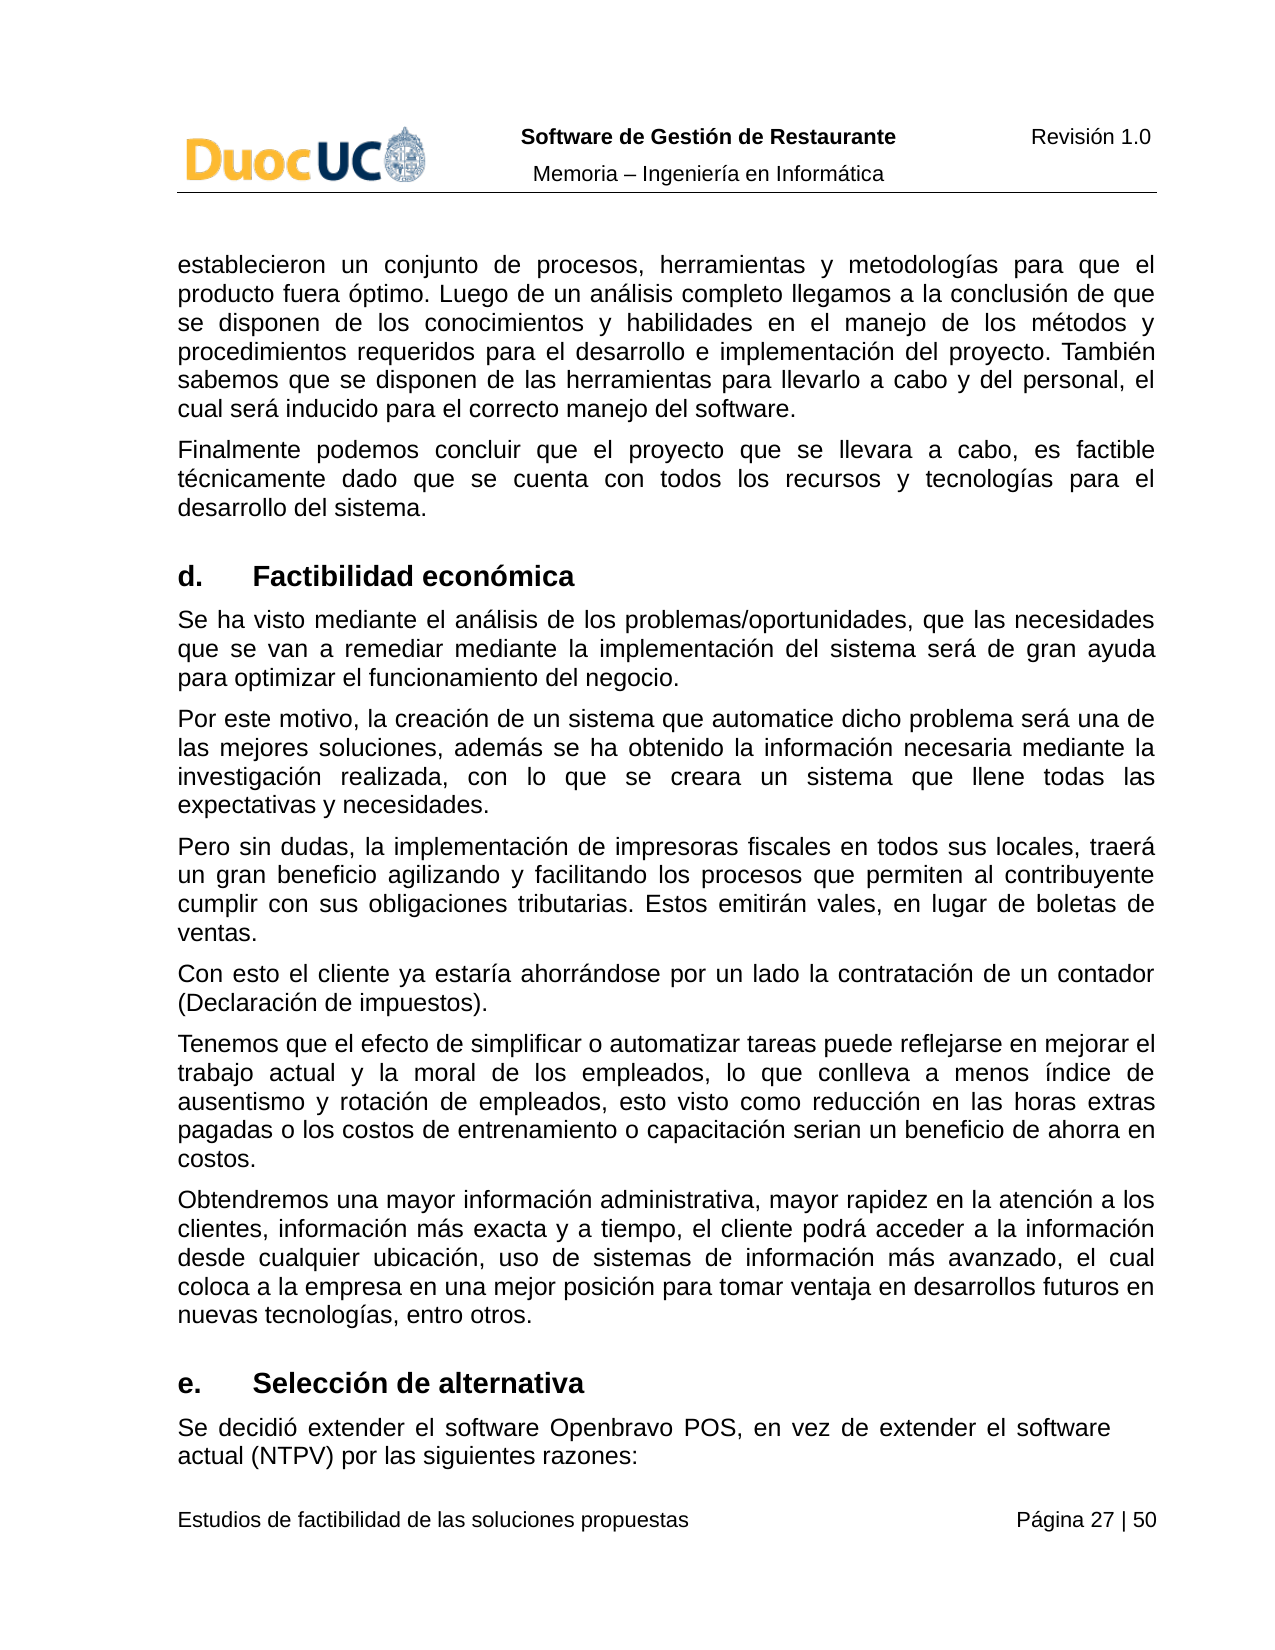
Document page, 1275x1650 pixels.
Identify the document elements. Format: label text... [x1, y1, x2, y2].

text Se decidió extender el software Openbravo POS, en vez de extender el software actual (NTPV) por las siguientes razones: [177, 1413, 1112, 1470]
picture [182, 123, 426, 187]
text Tenemos que el efecto de simplificar o automatizar tareas puede reflejarse en mejorar el trabajo actual y la moral de los empleados, lo que conlleva a menos índice de ausentismo y rotación de empleados, esto visto como reducción en las horas extras pagadas o los costos de entrenamiento o capacitación serian un beneficio de ahorra en costos. [177, 1029, 1157, 1173]
text Finalmente podemos concluir que el proyecto que se llevara a cabo, es factible técnicamente dado que se cuenta con todos los recursos y tecnologías para el desarrollo del sistema. [177, 436, 1157, 522]
text Pero sin dudas, la implementación de impresoras fiscales en todos sus locales, traerá un gran beneficio agilizando y facilitando los procesos que permiten al contribuyente cumplir con sus obligaciones tributarias. Estos emitirán vales, en lugar de boletas de ventas. [177, 832, 1157, 947]
text Se ha visto mediante el análisis de los problemas/oportunidades, que las necesidades que se van a remediar mediante la implementación del sistema será de gran ayuda para optimizar el funcionamiento del negocio. [177, 605, 1157, 692]
text Por este motivo, la creación de un sistema que automatice dicho problema será una de las mejores soluciones, además se ha obtenido la información necesaria mediante la investigación realizada, con lo que se creara un sistema que llene todas las expectativas y necesidades. [177, 704, 1157, 819]
text Con esto el cliente ya estaría ahorrándose por un lado la contratación de un contador (Declaración de impuestos). [177, 959, 1157, 1017]
text establecieron un conjunto de procesos, herramientas y metodologías para que el producto fuera óptimo. Luego de un análisis completo llegamos a la conclusión de que se disponen de los conocimientos y habilidades en el manejo de los métodos y procedimientos requeridos para el desarrollo e implementación del proyecto. También sabemos que se disponen de las herramientas para llevarlo a cabo y del personal, el cual será inducido para el correcto manejo del software. [177, 251, 1157, 423]
text Obtendremos una mayor información administrativa, mayor rapidez en la atención a los clientes, información más exacta y a tiempo, el cliente podrá acceder a la información desde cualquier ubicación, uso de sistemas de información más avanzado, el cual coloca a la empresa en una mejor posición para tomar ventaja en desarrollos futuros en nuevas tecnologías, entro otros. [177, 1185, 1157, 1329]
subtitle Factibilidad económica [177, 559, 1157, 593]
subtitle Selección de alternativa [177, 1367, 1157, 1400]
